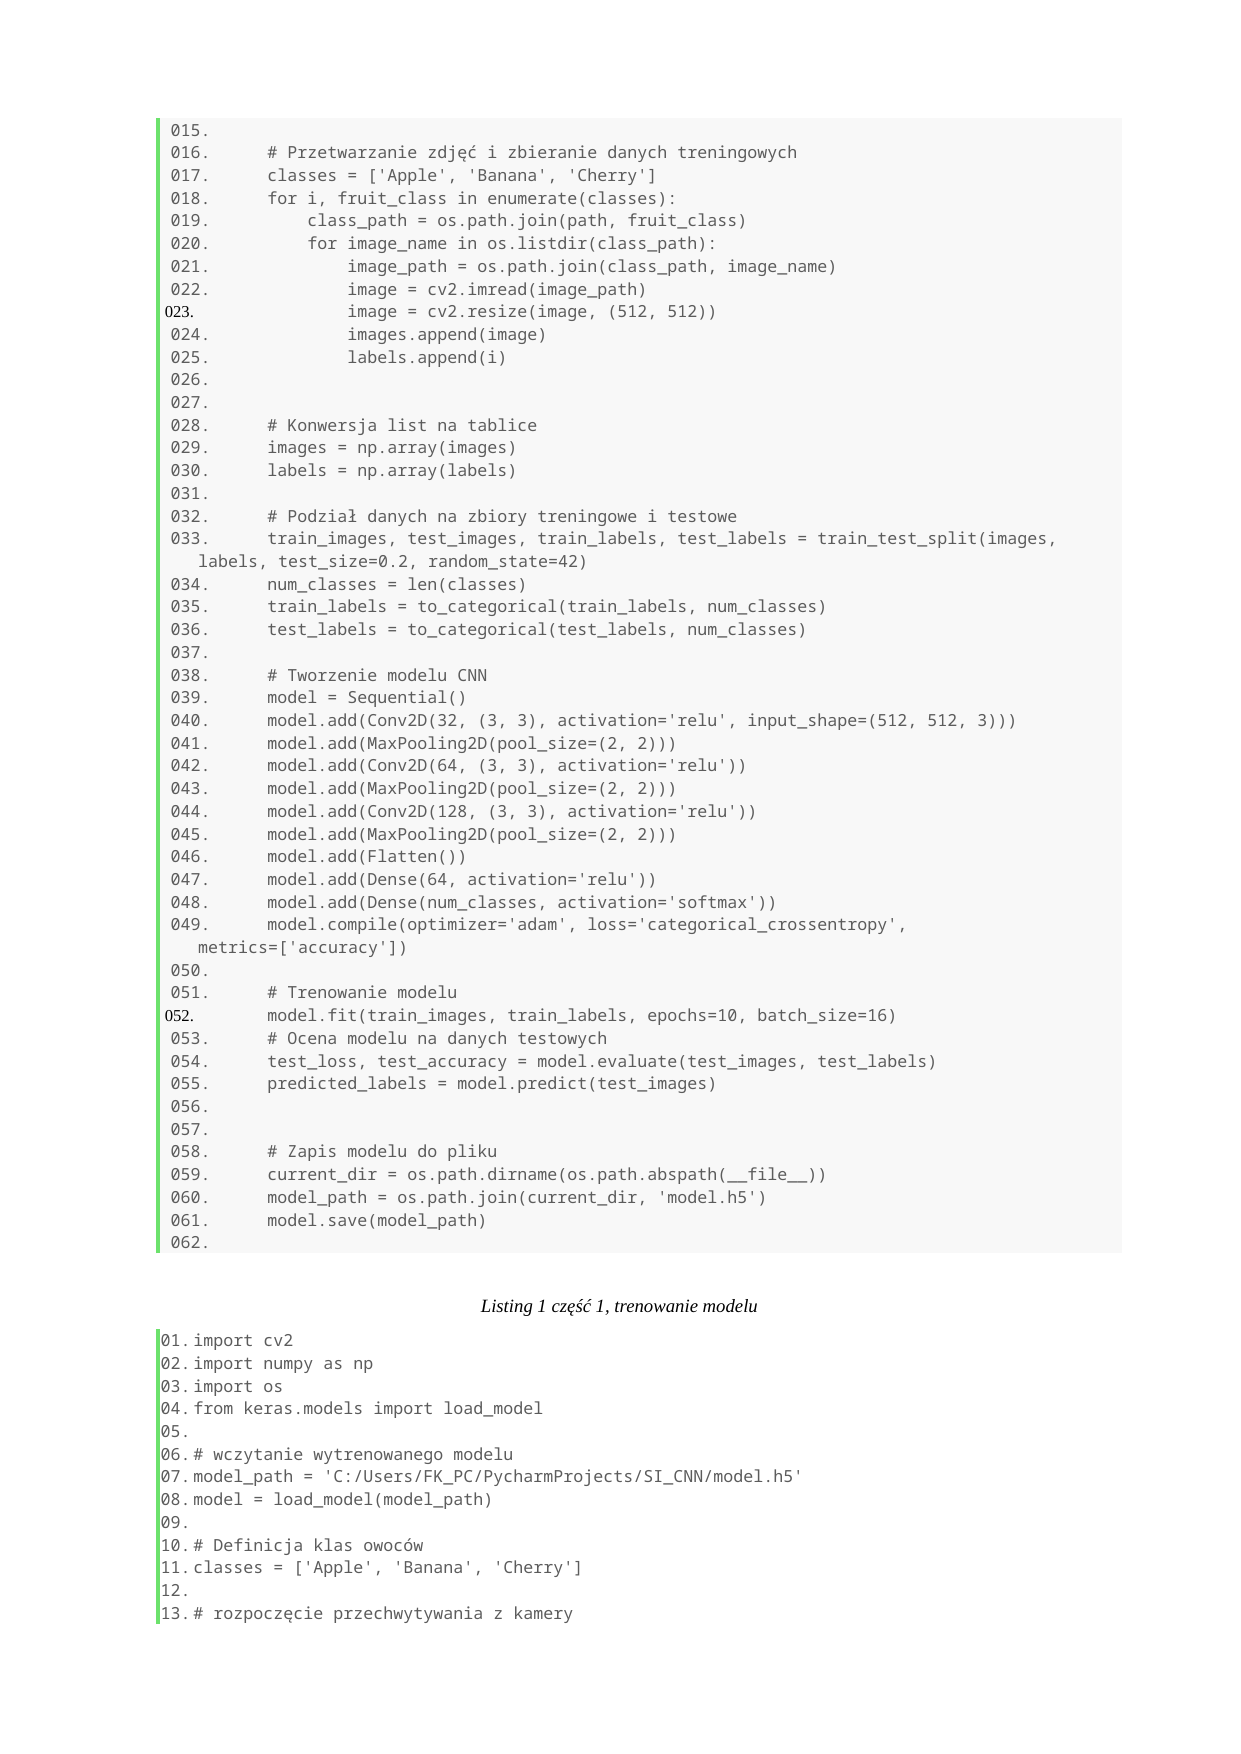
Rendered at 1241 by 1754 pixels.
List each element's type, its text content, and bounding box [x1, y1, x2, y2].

list classes = ['Apple', 'Banana', 'Cherry'] [160, 163, 1122, 186]
list model.add(MaxPooling2D(pool_size=(2, 2))) [160, 777, 1122, 799]
list model = Sequential() [160, 686, 1122, 708]
list # Przetwarzanie zdjęć i zbieranie danych treningowych [160, 141, 1122, 163]
list classes = ['Apple', 'Banana', 'Cherry'] [160, 1556, 1122, 1579]
list class_path = os.path.join(path, fruit_class) [160, 209, 1122, 232]
list model_path = 'C:/Users/FK_PC/PycharmProjects/SI_CNN/model.h5' [160, 1465, 1122, 1488]
list # Tworzenie modelu CNN [160, 663, 1122, 686]
list # Definicja klas owoców [160, 1533, 1122, 1556]
list # Zapis modelu do pliku [160, 1140, 1122, 1163]
list model.add(Dense(64, activation='relu')) [160, 867, 1122, 890]
list labels = np.array(labels) [160, 459, 1122, 481]
list # Podział danych na zbiory treningowe i testowe [160, 504, 1122, 527]
list model_path = os.path.join(current_dir, 'model.h5') [160, 1185, 1122, 1208]
list labels.append(i) [160, 345, 1122, 368]
list for i, fruit_class in enumerate(classes): [160, 186, 1122, 209]
list images.append(image) [160, 322, 1122, 345]
list train_images, test_images, train_labels, test_labels = train_test_split(images, labels, test_size=0.2, random_state=42) [160, 527, 1122, 572]
list image = cv2.imread(image_path) [160, 277, 1122, 300]
list model.fit(train_images, train_labels, epochs=10, batch_size=16) [160, 1004, 1122, 1026]
list # Konwersja list na tablice [160, 413, 1122, 436]
list test_labels = to_categorical(test_labels, num_classes) [160, 618, 1122, 640]
list model.add(MaxPooling2D(pool_size=(2, 2))) [160, 731, 1122, 754]
list image = cv2.resize(image, (512, 512)) [160, 300, 1122, 322]
list import cv2 [160, 1329, 1122, 1352]
list images = np.array(images) [160, 436, 1122, 459]
list train_labels = to_categorical(train_labels, num_classes) [160, 595, 1122, 618]
list model.compile(optimizer='adam', loss='categorical_crossentropy', metrics=['accuracy']) [160, 913, 1122, 958]
list # Trenowanie modelu [160, 981, 1122, 1004]
list model.save(model_path) [160, 1208, 1122, 1231]
list image_path = os.path.join(class_path, image_name) [160, 254, 1122, 277]
list model.add(Dense(num_classes, activation='softmax')) [160, 890, 1122, 913]
text Listing 1 część 1, trenowanie modelu [118, 1295, 1122, 1316]
list model.add(Conv2D(32, (3, 3), activation='relu', input_shape=(512, 512, 3))) [160, 708, 1122, 731]
list # rozpoczęcie przechwytywania z kamery [160, 1601, 1122, 1624]
list # wczytanie wytrenowanego modelu [160, 1442, 1122, 1465]
list # Ocena modelu na danych testowych [160, 1026, 1122, 1049]
list model.add(MaxPooling2D(pool_size=(2, 2))) [160, 822, 1122, 845]
list num_classes = len(classes) [160, 572, 1122, 595]
list for image_name in os.listdir(class_path): [160, 232, 1122, 254]
list predicted_labels = model.predict(test_images) [160, 1072, 1122, 1094]
list model.add(Conv2D(64, (3, 3), activation='relu')) [160, 754, 1122, 777]
list test_loss, test_accuracy = model.evaluate(test_images, test_labels) [160, 1049, 1122, 1072]
list model.add(Flatten()) [160, 845, 1122, 867]
list model = load_model(model_path) [160, 1488, 1122, 1511]
list import numpy as np [160, 1352, 1122, 1374]
list current_dir = os.path.dirname(os.path.abspath(__file__)) [160, 1163, 1122, 1185]
list model.add(Conv2D(128, (3, 3), activation='relu')) [160, 799, 1122, 822]
list import os [160, 1374, 1122, 1397]
list from keras.models import load_model [160, 1397, 1122, 1420]
